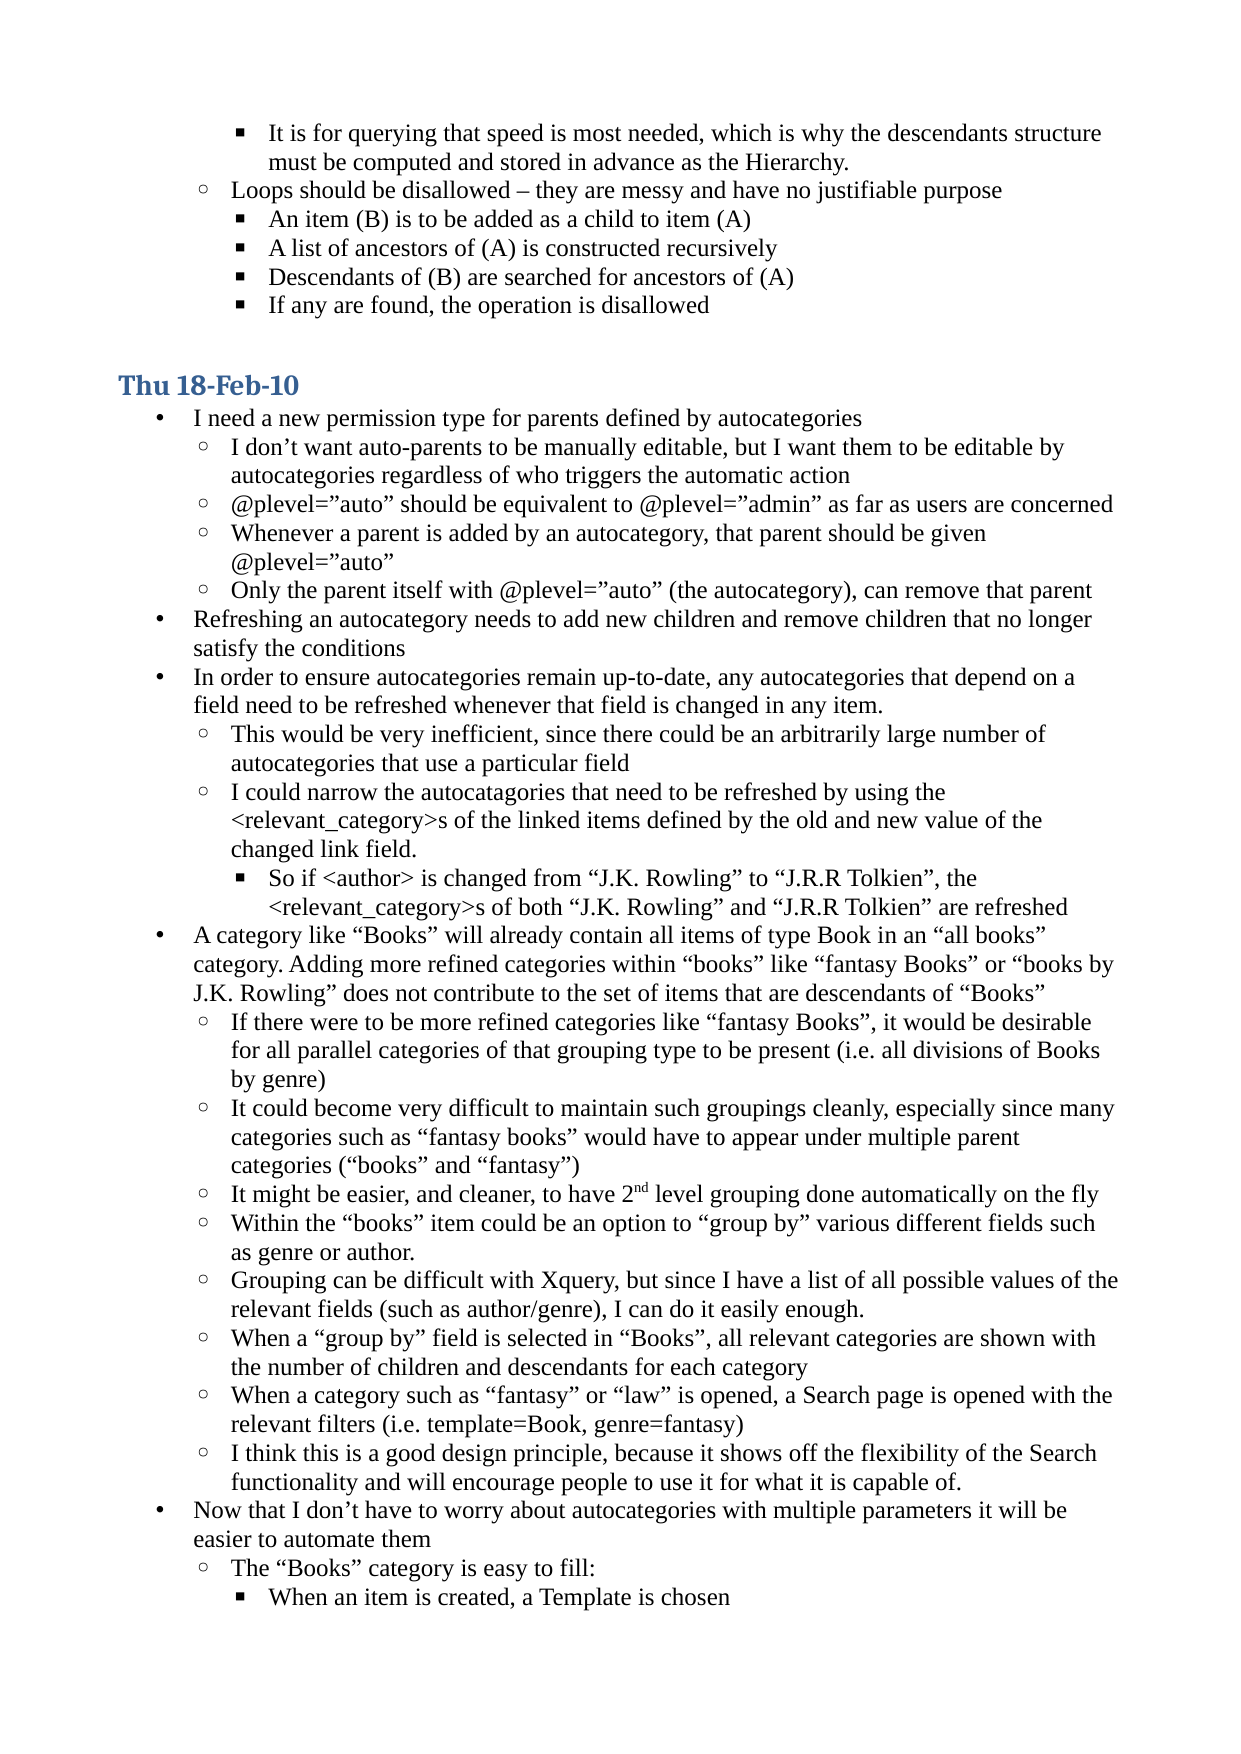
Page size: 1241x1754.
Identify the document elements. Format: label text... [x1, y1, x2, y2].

list Refreshing an autocategory needs to add new children and remove children that no longer satisfy the conditions [156, 604, 1122, 662]
list Now that I don’t have to worry about autocategories with multiple parameters it will be easier to automate them [156, 1495, 1122, 1553]
list A category like “Books” will already contain all items of type Book in an “all books” category. Adding more refined categories within “books” like “fantasy Books” or “books by J.K. Rowling” does not contribute to the set of items that are descendants of “Books” [156, 920, 1122, 1007]
list So if <author> is changed from “J.K. Rowling” to “J.R.R Tolkien”, the <relevant_category>s of both “J.K. Rowling” and “J.R.R Tolkien” are refreshed [231, 863, 1122, 920]
list A list of ancestors of (A) is constructed recursively [231, 233, 1122, 262]
list It could become very difficult to maintain such groupings cleanly, especially since many categories such as “fantasy books” would have to appear under multiple parent categories (“books” and “fantasy”) [193, 1093, 1122, 1179]
list If there were to be more refined categories like “fantasy Books”, it would be desirable for all parallel categories of that grouping type to be present (i.e. all divisions of Books by genre) [193, 1007, 1122, 1093]
list It is for querying that speed is most needed, which is why the descendants structure must be computed and stored in advance as the Hierarchy. [231, 118, 1122, 176]
list When a category such as “fantasy” or “law” is opened, a Search page is opened with the relevant filters (i.e. template=Book, genre=fantasy) [193, 1380, 1122, 1438]
list Descendants of (B) are searched for ancestors of (A) [231, 262, 1122, 291]
subtitle Thu 18-Feb-10 [118, 369, 1122, 403]
list I don’t want auto-parents to be manually editable, but I want them to be editable by autocategories regardless of who triggers the automatic action [193, 432, 1122, 489]
list I could narrow the autocatagories that need to be refreshed by using the <relevant_category>s of the linked items defined by the old and new value of the changed link field. [193, 777, 1122, 863]
list Only the parent itself with @plevel=”auto” (the autocategory), can remove that parent [193, 575, 1122, 604]
list Whenever a parent is added by an autocategory, that parent should be given @plevel=”auto” [193, 518, 1122, 575]
list Within the “books” item could be an option to “group by” various different fields such as genre or author. [193, 1208, 1122, 1265]
list This would be very inefficient, since there could be an arbitrarily large number of autocategories that use a particular field [193, 719, 1122, 777]
list When an item is created, a Template is chosen [231, 1582, 1122, 1610]
list An item (B) is to be added as a child to item (A) [231, 204, 1122, 233]
list Grouping can be difficult with Xquery, but since I have a list of all possible values of the relevant fields (such as author/genre), I can do it easily enough. [193, 1265, 1122, 1323]
list The “Books” category is easy to fill: [193, 1553, 1122, 1582]
list It might be easier, and cleaner, to have 2nd level grouping done automatically on the fly [193, 1179, 1122, 1208]
list I need a new permission type for parents defined by autocategories [156, 403, 1122, 432]
list @plevel=”auto” should be equivalent to @plevel=”admin” as far as users are concerned [193, 489, 1122, 518]
list If any are found, the operation is disallowed [231, 291, 1122, 319]
list Loops should be disallowed – they are messy and have no justifiable purpose [193, 176, 1122, 204]
list When a “group by” field is selected in “Books”, all relevant categories are shown with the number of children and descendants for each category [193, 1323, 1122, 1380]
list In order to ensure autocategories remain up-to-date, any autocategories that depend on a field need to be refreshed whenever that field is changed in any item. [156, 662, 1122, 719]
list I think this is a good design principle, because it shows off the flexibility of the Search functionality and will encourage people to use it for what it is capable of. [193, 1438, 1122, 1495]
